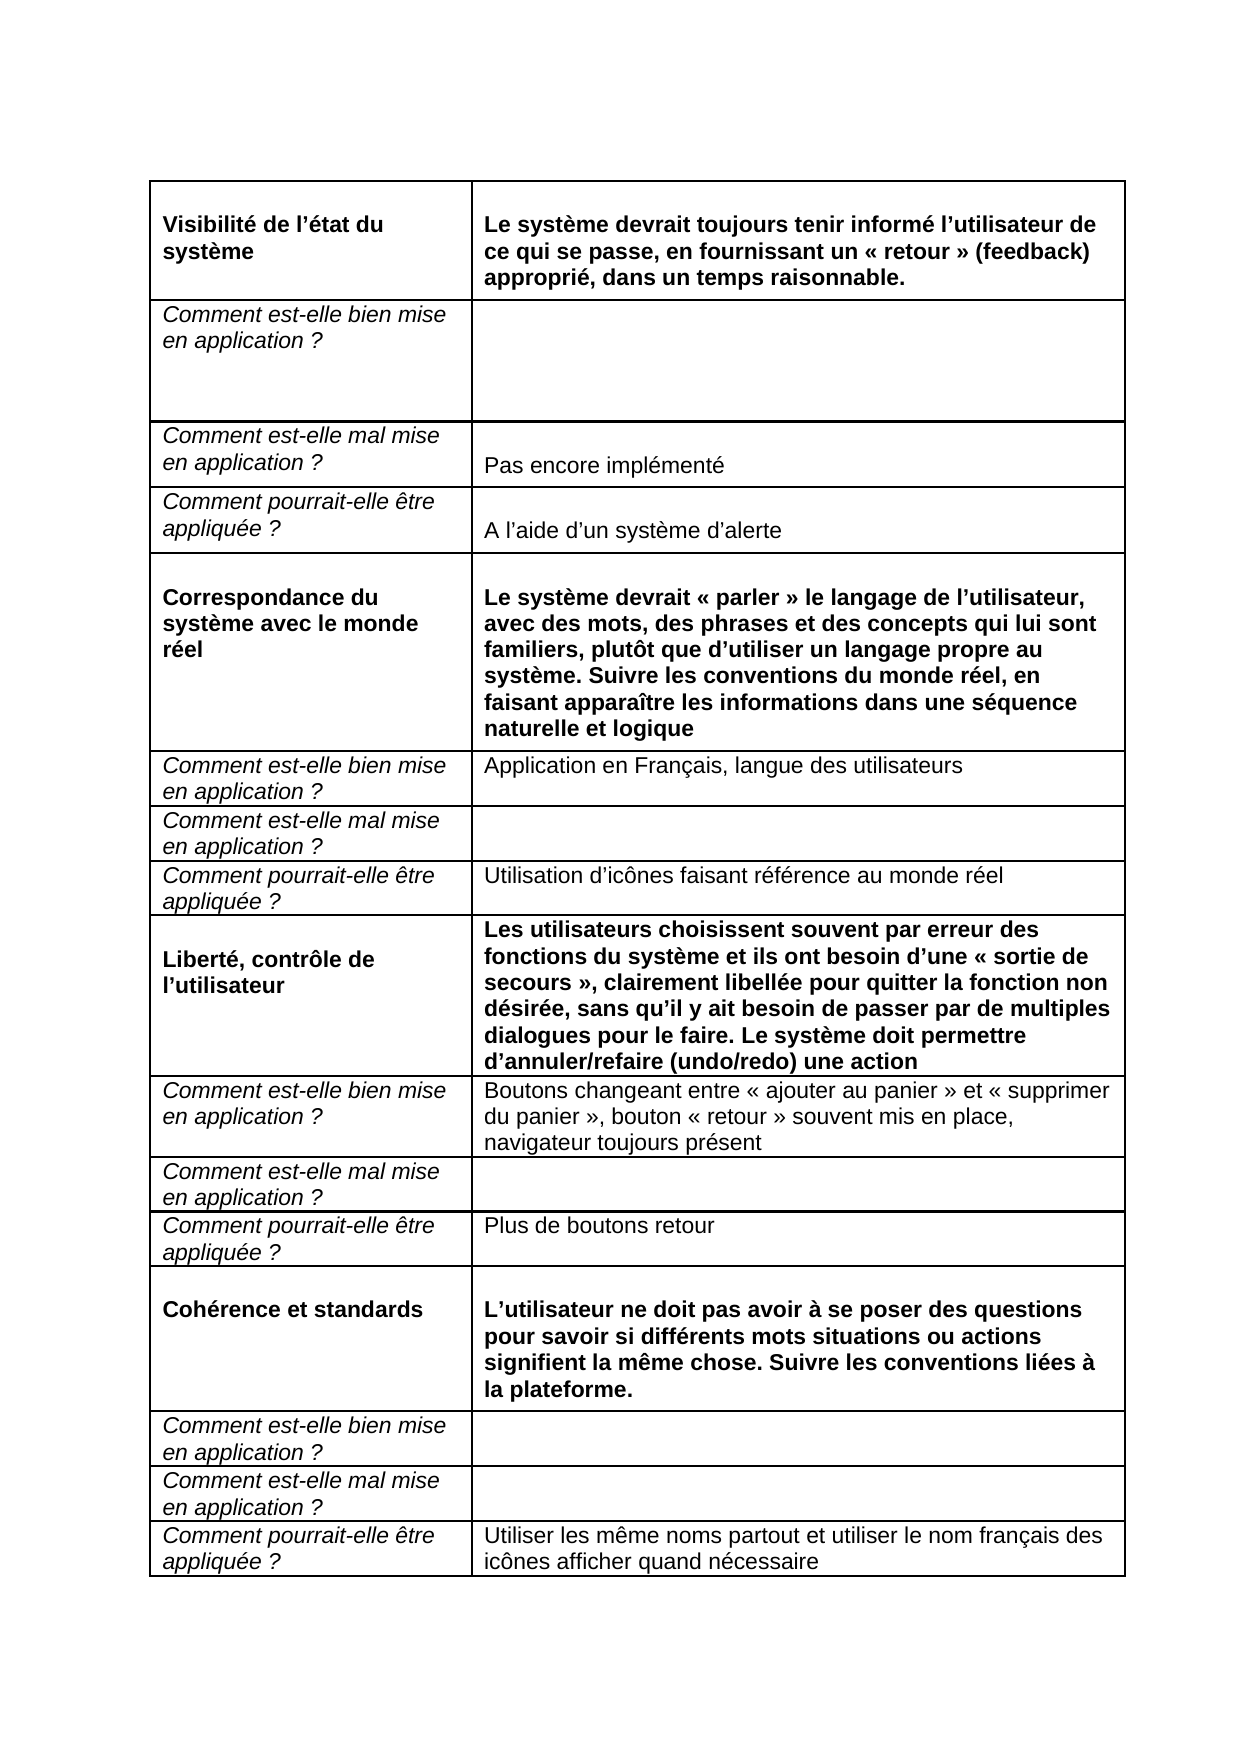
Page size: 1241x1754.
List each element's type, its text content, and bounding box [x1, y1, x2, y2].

table_cell A l’aide d’un système d’alerte [473, 488, 1124, 552]
table_cell Plus de boutons retour [473, 1213, 1124, 1265]
table_cell Comment est-elle bien mise en application ? [151, 1077, 471, 1156]
table_cell Application en Français, langue des utilisateurs [473, 752, 1124, 805]
table_header Visibilité de l’état du système [151, 182, 471, 299]
table_cell Utilisation d’icônes faisant référence au monde réel [473, 862, 1124, 914]
table_cell Comment est-elle bien mise en application ? [151, 752, 471, 805]
table_cell Les utilisateurs choisissent souvent par erreur des fonctions du système et ils ont besoin d’une « sortie de secours », clairement libellée pour quitter la fonction non désirée, sans qu’il y ait besoin de passer par de multiples dialogues pour le faire. Le système doit permettre d’annuler/refaire (undo/redo) une action [473, 916, 1124, 1074]
table_cell Correspondance du système avec le monde réel [151, 554, 471, 750]
table_cell [473, 807, 1124, 859]
table_cell Boutons changeant entre « ajouter au panier » et « supprimer du panier », bouton « retour » souvent mis en place, navigateur toujours présent [473, 1077, 1124, 1156]
table_cell [473, 1467, 1124, 1520]
table_cell [473, 301, 1124, 420]
table_cell Comment est-elle mal mise en application ? [151, 423, 471, 486]
table_cell Comment pourrait-elle être appliquée ? [151, 488, 471, 552]
table_cell Utiliser les même noms partout et utiliser le nom français des icônes afficher quand nécessaire [473, 1522, 1124, 1574]
table_cell Comment est-elle mal mise en application ? [151, 1158, 471, 1210]
table_cell [473, 1158, 1124, 1210]
table_cell Comment est-elle mal mise en application ? [151, 807, 471, 859]
table_cell Comment est-elle mal mise en application ? [151, 1467, 471, 1520]
table_cell Comment pourrait-elle être appliquée ? [151, 1522, 471, 1574]
table_cell Comment est-elle bien mise en application ? [151, 301, 471, 420]
table_cell Cohérence et standards [151, 1267, 471, 1410]
table_cell Comment pourrait-elle être appliquée ? [151, 1213, 471, 1265]
table_cell Comment pourrait-elle être appliquée ? [151, 862, 471, 914]
table_cell [473, 1412, 1124, 1465]
table_cell Liberté, contrôle de l’utilisateur [151, 916, 471, 1074]
table_cell Le système devrait « parler » le langage de l’utilisateur, avec des mots, des phrases et des concepts qui lui sont familiers, plutôt que d’utiliser un langage propre au système. Suivre les conventions du monde réel, en faisant apparaître les informations dans une séquence naturelle et logique [473, 554, 1124, 750]
table_cell Pas encore implémenté [473, 423, 1124, 486]
table_header Le système devrait toujours tenir informé l’utilisateur de ce qui se passe, en fournissant un « retour » (feedback) approprié, dans un temps raisonnable. [473, 182, 1124, 299]
table_cell Comment est-elle bien mise en application ? [151, 1412, 471, 1465]
table_cell L’utilisateur ne doit pas avoir à se poser des questions pour savoir si différents mots situations ou actions signifient la même chose. Suivre les conventions liées à la plateforme. [473, 1267, 1124, 1410]
